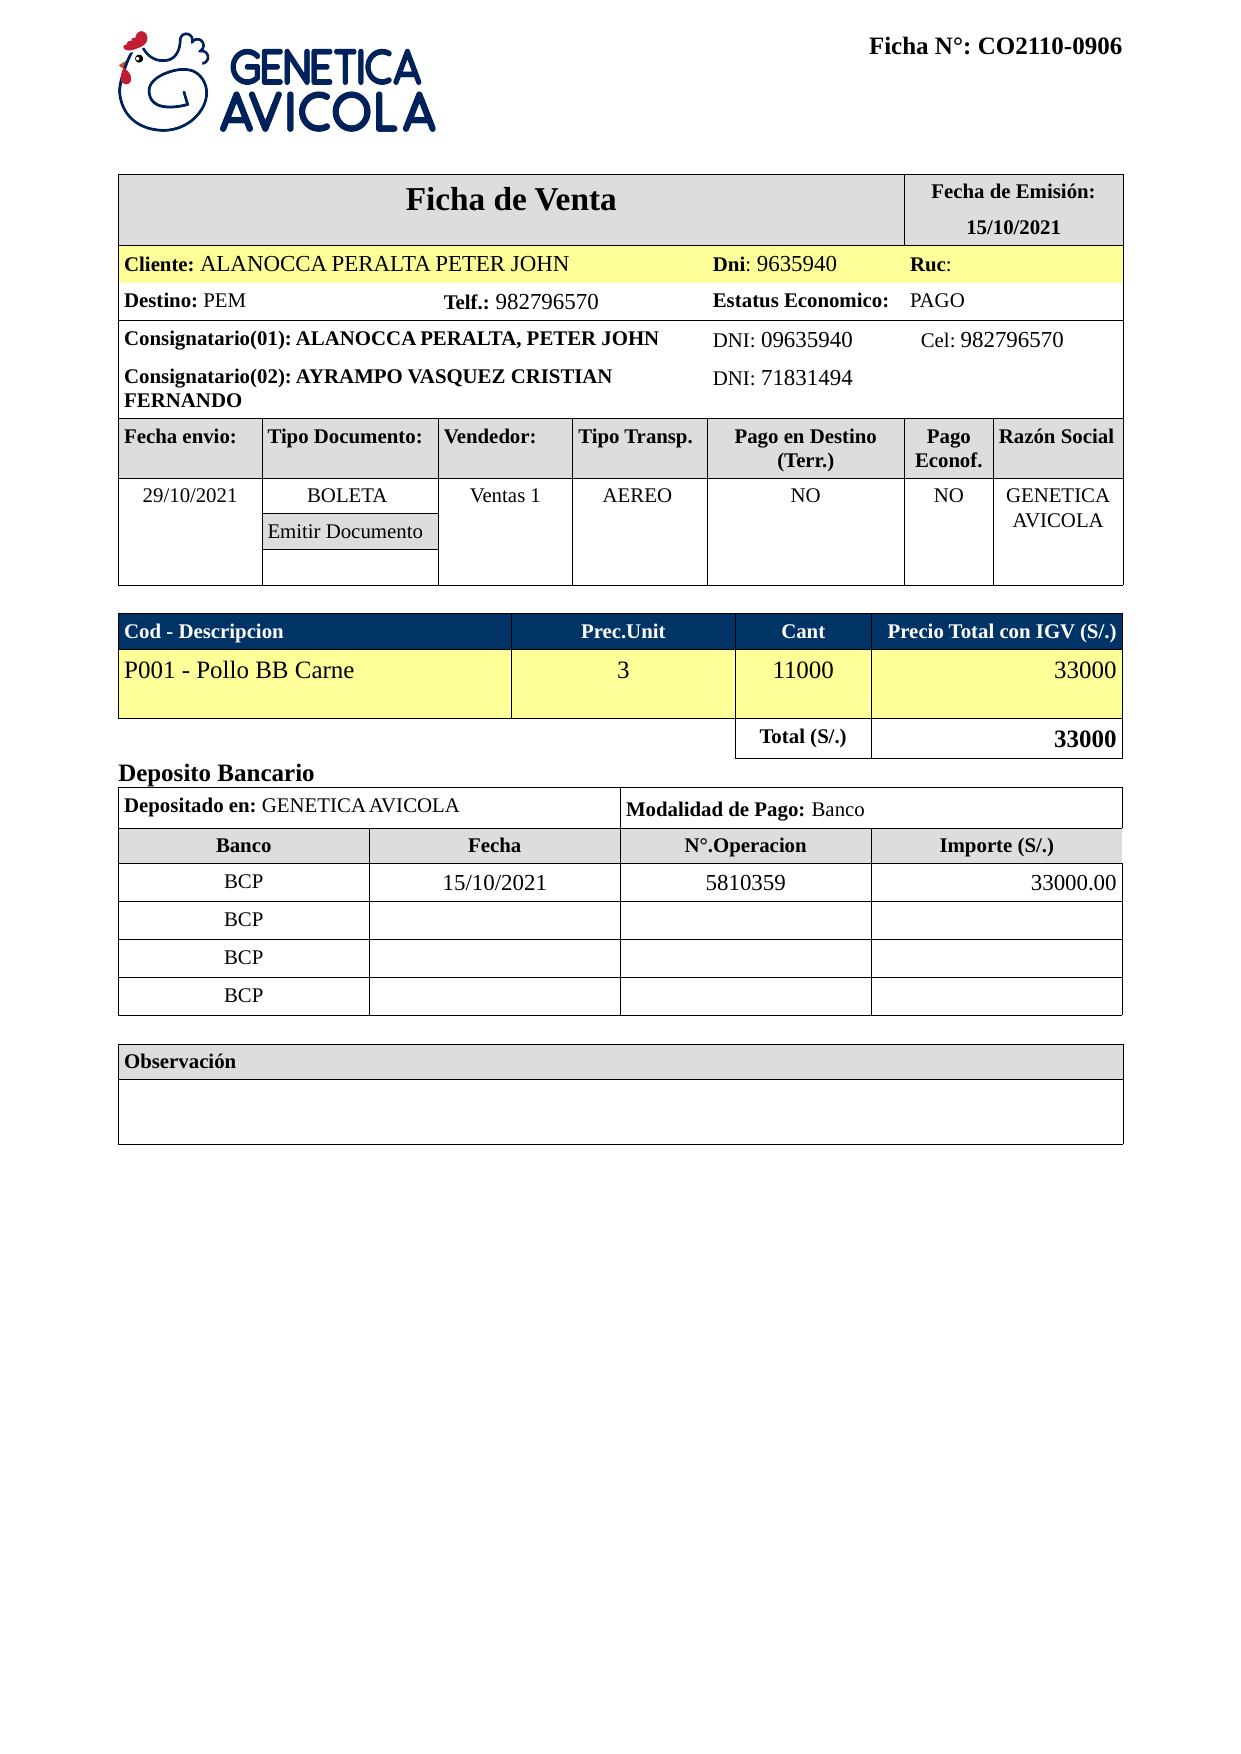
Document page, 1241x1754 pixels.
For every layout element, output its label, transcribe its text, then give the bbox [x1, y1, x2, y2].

table_cell 11000 [736, 650, 871, 718]
table_cell NO [905, 479, 993, 584]
table_cell BOLETA [263, 479, 438, 513]
table_cell [621, 902, 871, 939]
table_cell BCP [119, 864, 369, 901]
table_cell BCP [119, 940, 369, 977]
table_cell [511, 719, 735, 758]
table_cell [370, 940, 620, 977]
table_cell 33000.00 [872, 864, 1122, 901]
table_cell [621, 940, 871, 977]
table_cell [263, 550, 438, 584]
table_cell Total (S/.) [736, 719, 871, 758]
table_cell BCP [119, 978, 369, 1015]
table_cell Consignatario(01): ALANOCCA PERALTA, PETER JOHN [119, 321, 707, 358]
table_cell GENETICA AVICOLA [994, 479, 1123, 584]
table_cell P001 - Pollo BB Carne [119, 650, 511, 718]
table_cell 15/10/2021 [905, 209, 1123, 245]
table_cell 15/10/2021 [370, 864, 620, 901]
table_cell Ventas 1 [439, 479, 572, 584]
table_cell Pago Econof. [905, 419, 993, 478]
table_cell Cliente: ALANOCCA PERALTA PETER JOHN [119, 246, 707, 283]
table_header Cant [736, 614, 871, 649]
table_cell [370, 978, 620, 1015]
picture [118, 31, 436, 132]
table_cell [621, 978, 871, 1015]
table_cell [872, 978, 1122, 1015]
table_cell N°.Operacion [621, 829, 871, 863]
table_cell Fecha [370, 829, 620, 863]
table_cell Banco [119, 829, 369, 863]
table_cell Importe (S/.) [872, 829, 1122, 863]
table_cell Telf.: 982796570 [438, 283, 707, 320]
table_header Cod - Descripcion [119, 614, 511, 649]
table_cell DNI: 09635940 [707, 321, 915, 358]
text Deposito Bancario [118, 758, 1122, 787]
table_cell Fecha envio: [119, 419, 262, 478]
table_cell Cel: 982796570 [915, 321, 1123, 358]
table_cell Destino: PEM [119, 283, 438, 320]
table_cell [872, 940, 1122, 977]
table_cell [872, 902, 1122, 939]
table_cell 33000 [872, 719, 1122, 758]
table_cell [119, 1080, 1123, 1144]
table_cell Pago en Destino (Terr.) [708, 419, 904, 478]
table_cell Ruc: [904, 246, 1123, 283]
table_cell Tipo Documento: [263, 419, 438, 478]
table_header Fecha de Emisión: [905, 175, 1123, 209]
table_cell 33000 [872, 650, 1122, 718]
table_cell AEREO [573, 479, 707, 584]
table_cell 3 [512, 650, 735, 718]
table_cell Razón Social [994, 419, 1123, 478]
table_cell BCP [119, 902, 369, 939]
table_cell Vendedor: [439, 419, 572, 478]
table_header Prec.Unit [512, 614, 735, 649]
table_cell Estatus Economico: [707, 283, 904, 320]
table_header Ficha de Venta [119, 175, 904, 245]
table_cell [118, 719, 511, 758]
table_cell Consignatario(02): AYRAMPO VASQUEZ CRISTIAN FERNANDO [119, 358, 707, 418]
table_cell Dni: 9635940 [707, 246, 904, 283]
table_header Modalidad de Pago: Banco [621, 788, 1122, 827]
table_cell NO [708, 479, 904, 584]
table_cell PAGO [904, 283, 1123, 320]
table_cell Emitir Documento [263, 514, 438, 549]
table_cell 5810359 [621, 864, 871, 901]
table_cell 29/10/2021 [119, 479, 262, 584]
table_header Observación [119, 1045, 1123, 1079]
table_header Depositado en: GENETICA AVICOLA [119, 788, 620, 827]
table_cell Tipo Transp. [573, 419, 707, 478]
table_header Precio Total con IGV (S/.) [872, 614, 1122, 649]
table_cell DNI: 71831494 [707, 358, 1123, 418]
table_cell [370, 902, 620, 939]
